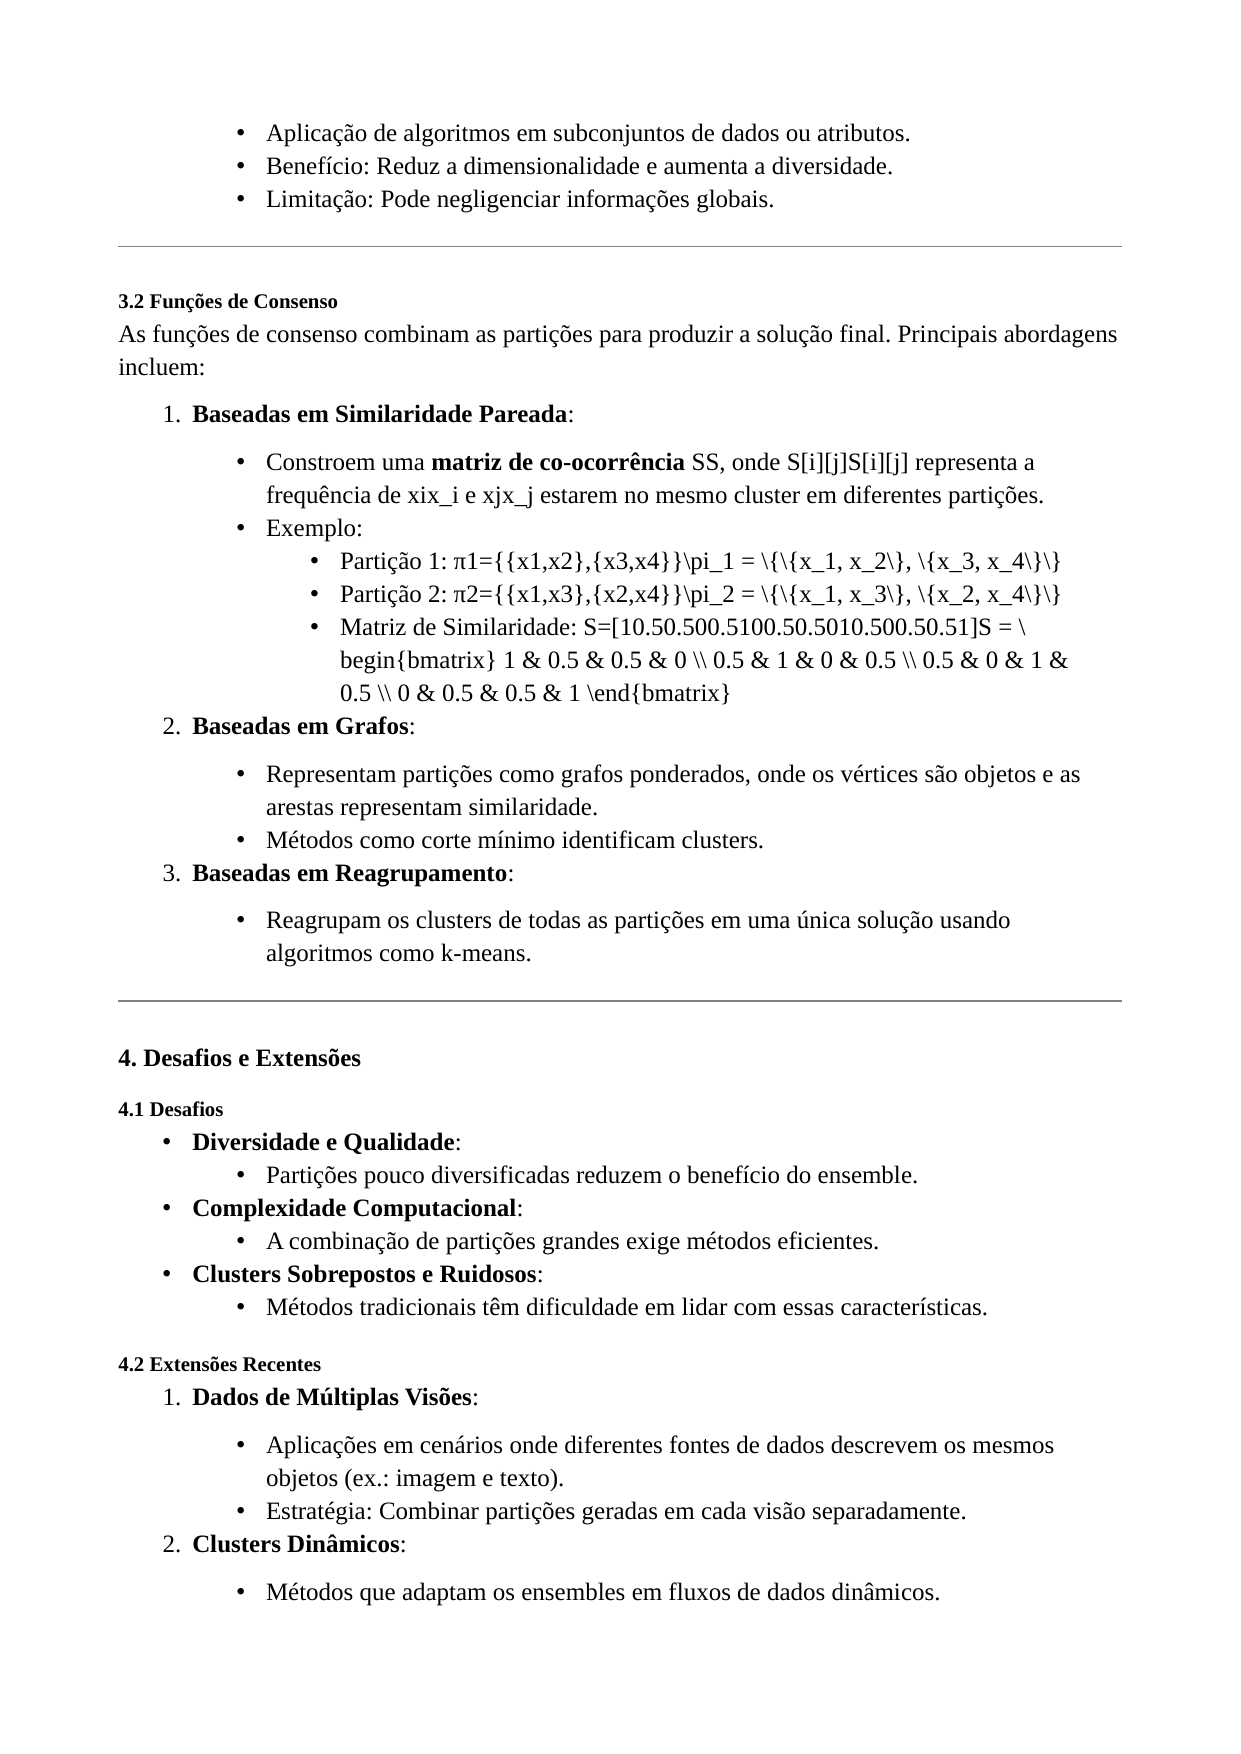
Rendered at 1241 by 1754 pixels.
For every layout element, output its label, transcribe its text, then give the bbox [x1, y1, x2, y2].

subtitle 4.2 Extensões Recentes [118, 1352, 1122, 1376]
list Baseadas em Similaridade Pareada: [162, 399, 1122, 428]
list Benefício: Reduz a dimensionalidade e aumenta a diversidade. [236, 151, 1122, 180]
list Clusters Sobrepostos e Ruidosos: [162, 1259, 1122, 1288]
list Diversidade e Qualidade: [162, 1127, 1122, 1156]
list Aplicação de algoritmos em subconjuntos de dados ou atributos. [236, 118, 1122, 147]
list Reagrupam os clusters de todas as partições em uma única solução usando algoritmos como k-means. [236, 906, 1122, 967]
list Partições pouco diversificadas reduzem o benefício do ensemble. [236, 1160, 1122, 1189]
subtitle 4. Desafios e Extensões [118, 1043, 1122, 1072]
text As funções de consenso combinam as partições para produzir a solução final. Principais abordagens incluem: [118, 319, 1122, 381]
list Dados de Múltiplas Visões: [162, 1382, 1122, 1411]
list Limitação: Pode negligenciar informações globais. [236, 184, 1122, 213]
list Aplicações em cenários onde diferentes fontes de dados descrevem os mesmos objetos (ex.: imagem e texto). [236, 1430, 1122, 1492]
list Métodos como corte mínimo identificam clusters. [236, 825, 1122, 854]
list A combinação de partições grandes exige métodos eficientes. [236, 1226, 1122, 1255]
list Exemplo: [236, 513, 1122, 542]
list Clusters Dinâmicos: [162, 1529, 1122, 1558]
list Constroem uma matriz de co-ocorrência SS, onde S[i][j]S[i][j] representa a frequência de xix_i e xjx_j estarem no mesmo cluster em diferentes partições. [236, 447, 1122, 509]
list Partição 1: π1={{x1,x2},{x3,x4}}\pi_1 = \{\{x_1, x_2\}, \{x_3, x_4\}\} [310, 546, 1122, 575]
subtitle 4.1 Desafios [118, 1097, 1122, 1121]
list Complexidade Computacional: [162, 1193, 1122, 1222]
list Estratégia: Combinar partições geradas em cada visão separadamente. [236, 1496, 1122, 1525]
list Baseadas em Grafos: [162, 711, 1122, 740]
list Baseadas em Reagrupamento: [162, 858, 1122, 887]
subtitle 3.2 Funções de Consenso [118, 288, 1122, 313]
list Representam partições como grafos ponderados, onde os vértices são objetos e as arestas representam similaridade. [236, 759, 1122, 821]
list Partição 2: π2={{x1,x3},{x2,x4}}\pi_2 = \{\{x_1, x_3\}, \{x_2, x_4\}\} [310, 579, 1122, 608]
list Métodos tradicionais têm dificuldade em lidar com essas características. [236, 1292, 1122, 1321]
list Matriz de Similaridade: S=[10.50.500.5100.50.5010.500.50.51]S = \begin{bmatrix} 1 & 0.5 & 0.5 & 0 \\ 0.5 & 1 & 0 & 0.5 \\ 0.5 & 0 & 1 & 0.5 \\ 0 & 0.5 & 0.5 & 1 \end{bmatrix} [310, 612, 1122, 707]
list Métodos que adaptam os ensembles em fluxos de dados dinâmicos. [236, 1577, 1122, 1606]
